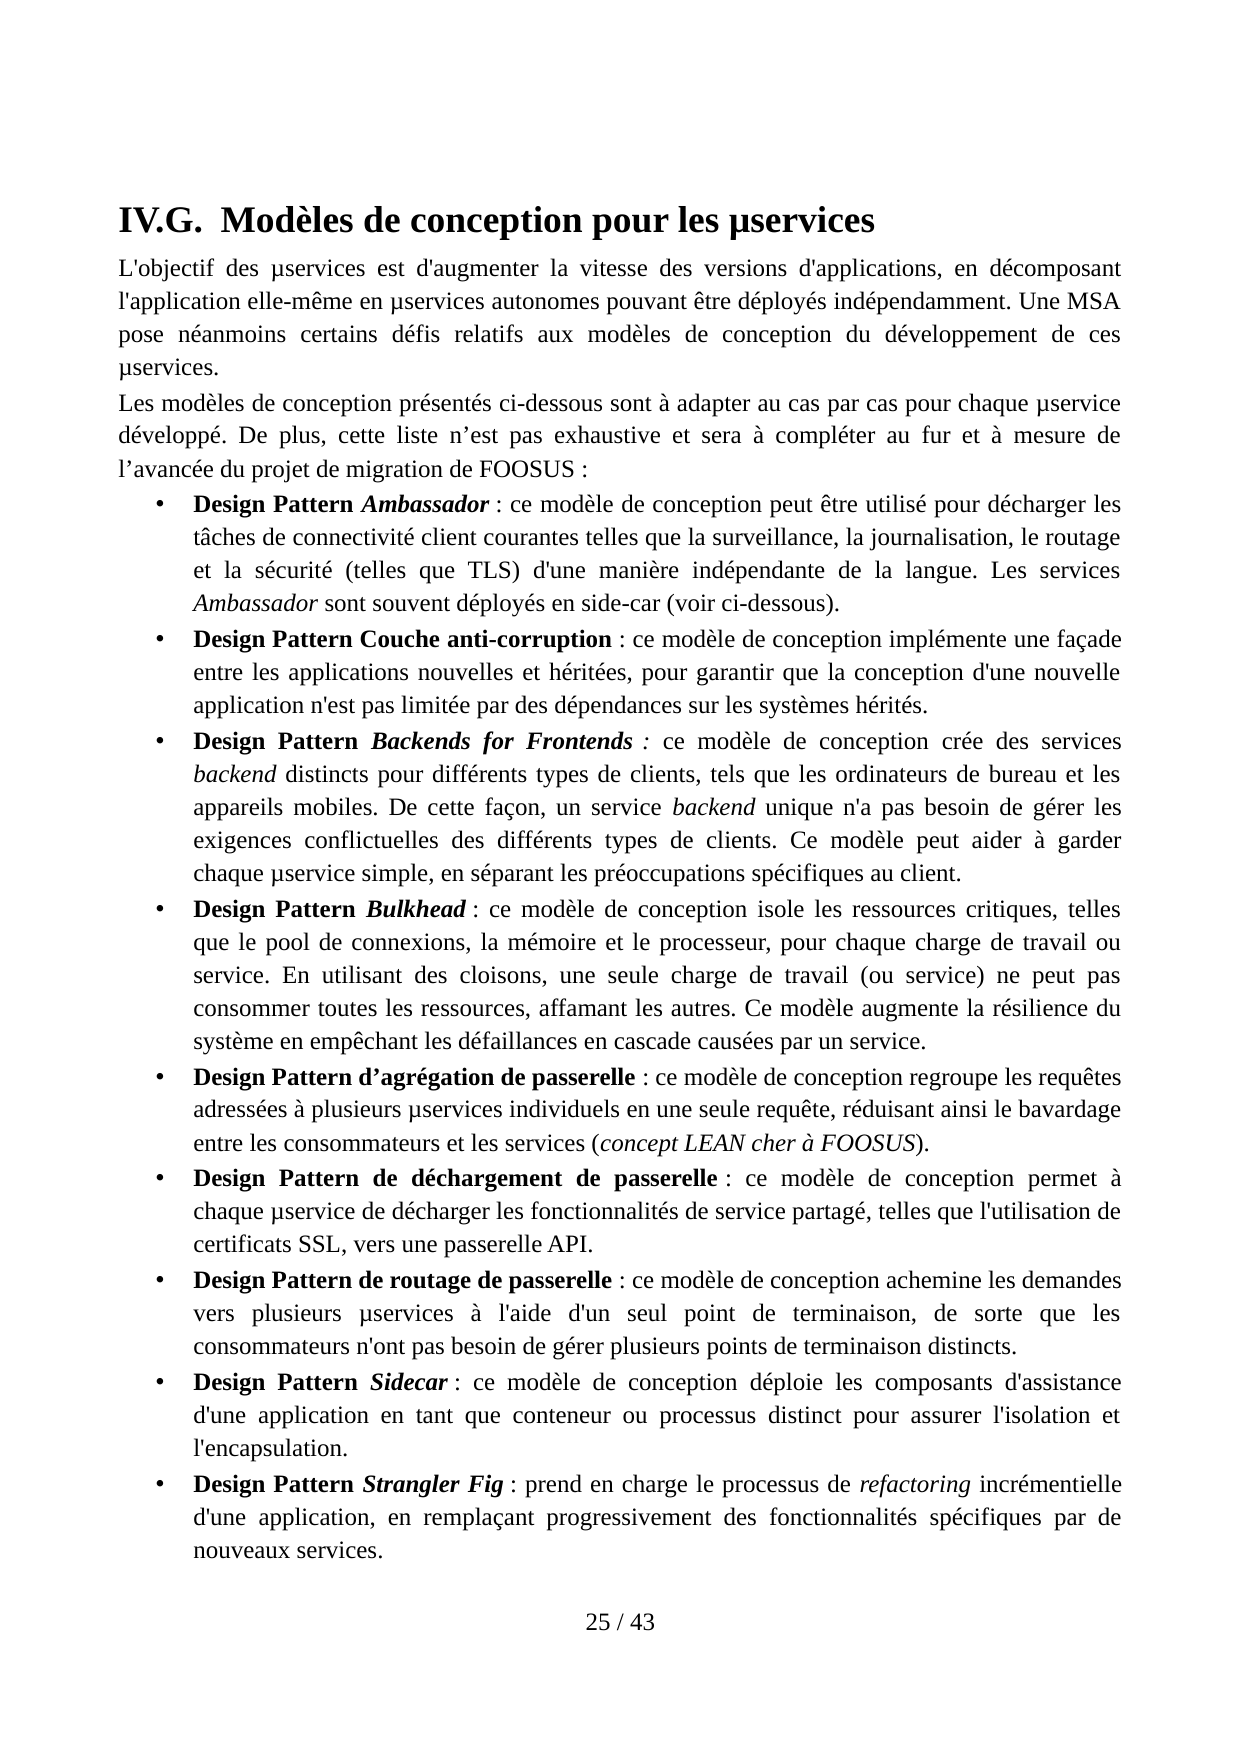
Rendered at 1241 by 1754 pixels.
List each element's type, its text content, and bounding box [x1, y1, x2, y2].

list Design Pattern Bulkhead : ce modèle de conception isole les ressources critiques, telles que le pool de connexions, la mémoire et le processeur, pour chaque charge de travail ou service. En utilisant des cloisons, une seule charge de travail (ou service) ne peut pas consommer toutes les ressources, affamant les autres. Ce modèle augmente la résilience du système en empêchant les défaillances en cascade causées par un service. [156, 894, 1122, 1054]
list Design Pattern Couche anti-corruption : ce modèle de conception implémente une façade entre les applications nouvelles et héritées, pour garantir que la conception d'une nouvelle application n'est pas limitée par des dépendances sur les systèmes hérités. [156, 624, 1122, 719]
list Design Pattern de routage de passerelle : ce modèle de conception achemine les demandes vers plusieurs µservices à l'aide d'un seul point de terminaison, de sorte que les consommateurs n'ont pas besoin de gérer plusieurs points de terminaison distincts. [156, 1265, 1122, 1360]
list Design Pattern Sidecar : ce modèle de conception déploie les composants d'assistance d'une application en tant que conteneur ou processus distinct pour assurer l'isolation et l'encapsulation. [156, 1367, 1122, 1462]
text Les modèles de conception présentés ci-dessous sont à adapter au cas par cas pour chaque µservice développé. De plus, cette liste n’est pas exhaustive et sera à compléter au fur et à mesure de l’avancée du projet de migration de FOOSUS : [118, 388, 1122, 482]
subtitle Modèles de conception pour les µservices [118, 197, 1122, 240]
list Design Pattern Backends for Frontends : ce modèle de conception crée des services backend distincts pour différents types de clients, tels que les ordinateurs de bureau et les appareils mobiles. De cette façon, un service backend unique n'a pas besoin de gérer les exigences conflictuelles des différents types de clients. Ce modèle peut aider à garder chaque µservice simple, en séparant les préoccupations spécifiques au client. [156, 726, 1122, 887]
list Design Pattern Strangler Fig : prend en charge le processus de refactoring incrémentielle d'une application, en remplaçant progressivement des fonctionnalités spécifiques par de nouveaux services. [156, 1469, 1122, 1563]
list Design Pattern de déchargement de passerelle : ce modèle de conception permet à chaque µservice de décharger les fonctionnalités de service partagé, telles que l'utilisation de certificats SSL, vers une passerelle API. [156, 1163, 1122, 1258]
text L'objectif des µservices est d'augmenter la vitesse des versions d'applications, en décomposant l'application elle-même en µservices autonomes pouvant être déployés indépendamment. Une MSA pose néanmoins certains défis relatifs aux modèles de conception du développement de ces µservices. [118, 253, 1122, 381]
list Design Pattern d’agrégation de passerelle : ce modèle de conception regroupe les requêtes adressées à plusieurs µservices individuels en une seule requête, réduisant ainsi le bavardage entre les consommateurs et les services (concept LEAN cher à FOOSUS). [156, 1062, 1122, 1156]
list Design Pattern Ambassador : ce modèle de conception peut être utilisé pour décharger les tâches de connectivité client courantes telles que la surveillance, la journalisation, le routage et la sécurité (telles que TLS) d'une manière indépendante de la langue. Les services Ambassador sont souvent déployés en side-car (voir ci-dessous). [156, 489, 1122, 617]
